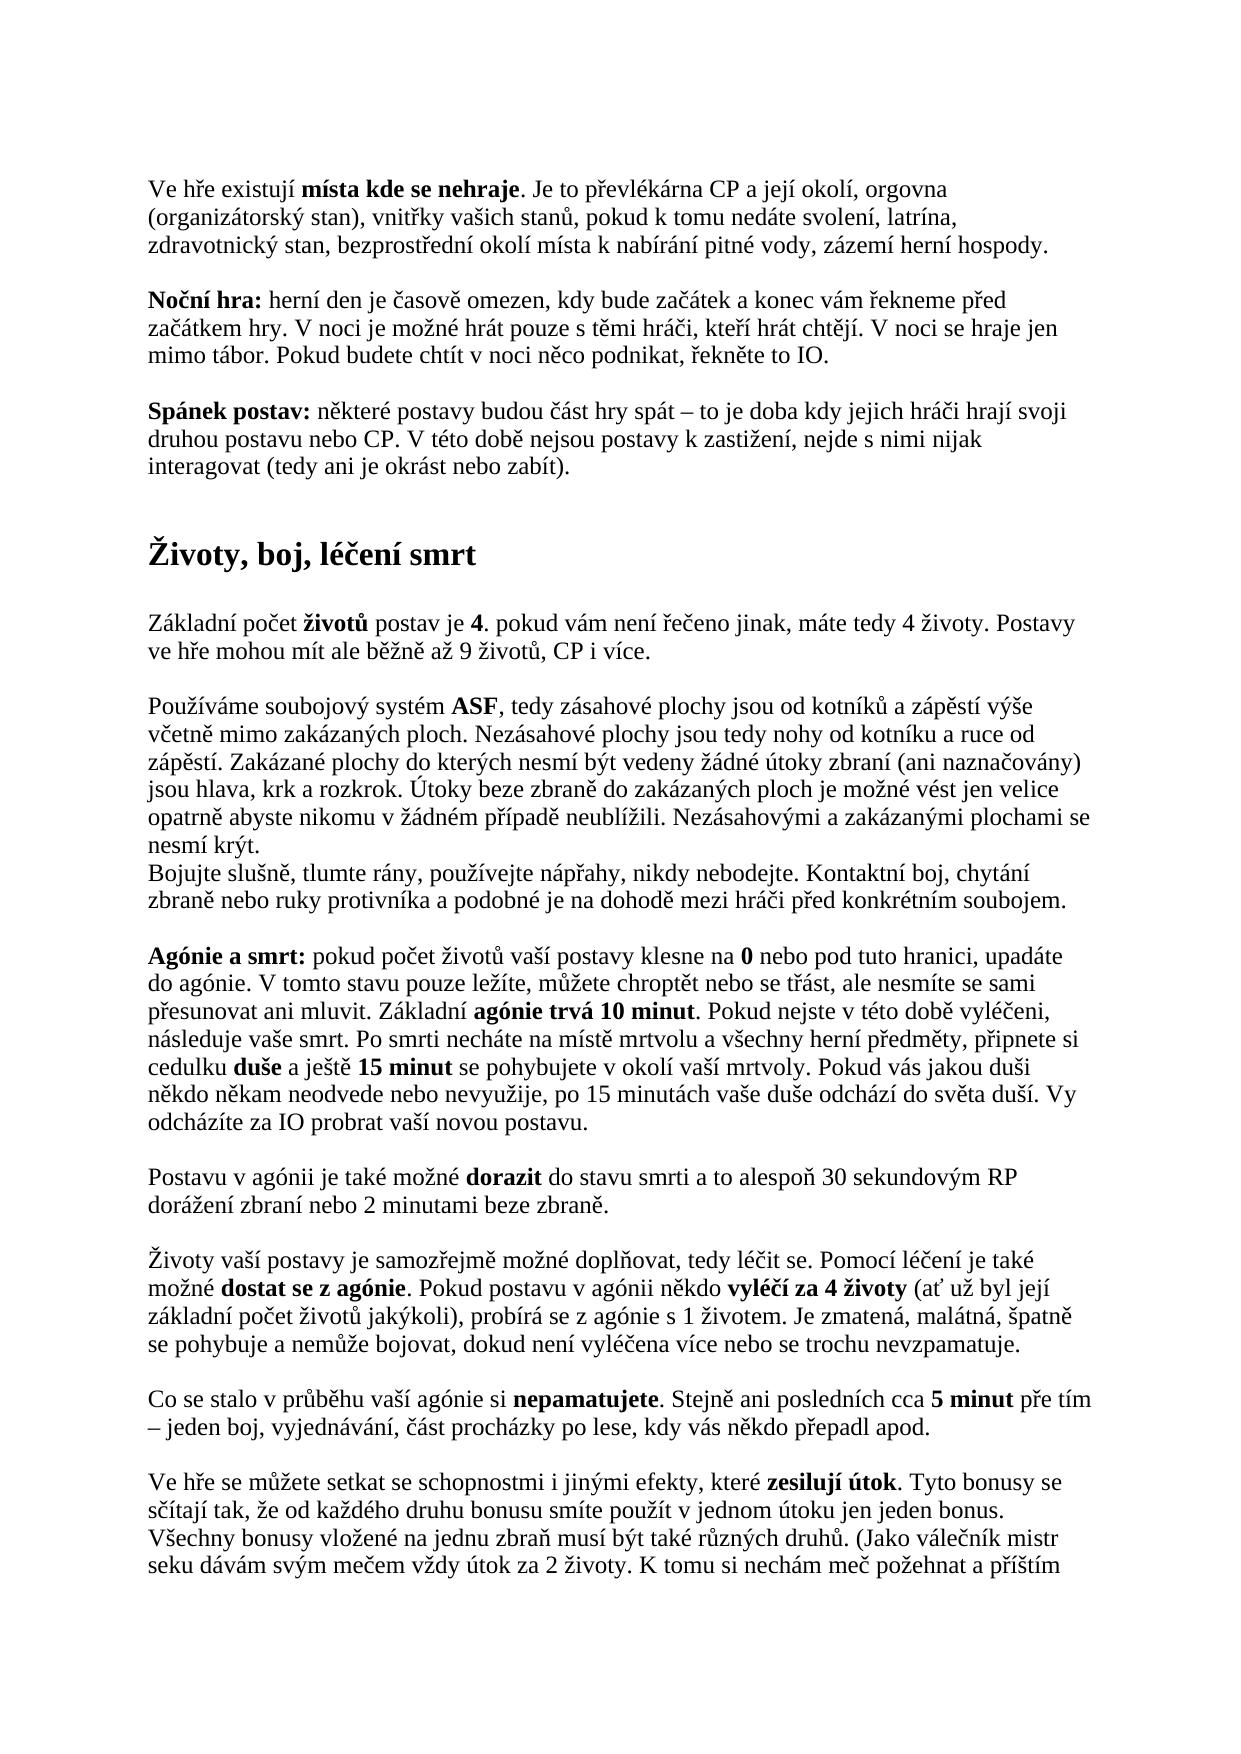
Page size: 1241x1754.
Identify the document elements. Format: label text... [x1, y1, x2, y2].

text Životy vaší postavy je samozřejmě možné doplňovat, tedy léčit se. Pomocí léčení je také možné dostat se z agónie. Pokud postavu v agónii někdo vyléčí za 4 životy (ať už byl její základní počet životů jakýkoli), probírá se z agónie s 1 životem. Je zmatená, malátná, špatně se pohybuje a nemůže bojovat, dokud není vyléčena více nebo se trochu nevzpamatuje. [148, 1247, 1093, 1357]
text Noční hra: herní den je časově omezen, kdy bude začátek a konec vám řekneme před začátkem hry. V noci je možné hrát pouze s těmi hráči, kteří hrát chtějí. V noci se hraje jen mimo tábor. Pokud budete chtít v noci něco podnikat, řekněte to IO. [148, 286, 1093, 369]
text Bojujte slušně, tlumte rány, používejte nápřahy, nikdy nebodejte. Kontaktní boj, chytání zbraně nebo ruky protivníka a podobné je na dohodě mezi hráči před konkrétním soubojem. [148, 859, 1093, 914]
text Používáme soubojový systém ASF, tedy zásahové plochy jsou od kotníků a zápěstí výše včetně mimo zakázaných ploch. Nezásahové plochy jsou tedy nohy od kotníku a ruce od zápěstí. Zakázané plochy do kterých nesmí být vedeny žádné útoky zbraní (ani naznačovány) jsou hlava, krk a rozkrok. Útoky beze zbraně do zakázaných ploch je možné vést jen velice opatrně abyste nikomu v žádném případě neublížili. Nezásahovými a zakázanými plochami se nesmí krýt. [148, 692, 1093, 859]
text Spánek postav: některé postavy budou část hry spát – to je doba kdy jejich hráči hrají svoji druhou postavu nebo CP. V této době nejsou postavy k zastižení, nejde s nimi nijak interagovat (tedy ani je okrást nebo zabít). [148, 397, 1093, 480]
text Ve hře existují místa kde se nehraje. Je to převlékárna CP a její okolí, orgovna (organizátorský stan), vnitřky vašich stanů, pokud k tomu nedáte svolení, latrína, zdravotnický stan, bezprostřední okolí místa k nabírání pitné vody, zázemí herní hospody. [148, 175, 1093, 258]
text Životy, boj, léčení smrt [148, 536, 1093, 572]
text Postavu v agónii je také možné dorazit do stavu smrti a to alespoň 30 sekundovým RP dorážení zbraní nebo 2 minutami beze zbraně. [148, 1163, 1093, 1219]
text Základní počet životů postav je 4. pokud vám není řečeno jinak, máte tedy 4 životy. Postavy ve hře mohou mít ale běžně až 9 životů, CP i více. [148, 609, 1093, 665]
text Ve hře se můžete setkat se schopnostmi i jinými efekty, které zesilují útok. Tyto bonusy se sčítají tak, že od každého druhu bonusu smíte použít v jednom útoku jen jeden bonus. Všechny bonusy vložené na jednu zbraň musí být také různých druhů. (Jako válečník mistr seku dávám svým mečem vždy útok za 2 životy. K tomu si nechám meč požehnat a příštím [148, 1468, 1093, 1579]
text Co se stalo v průběhu vaší agónie si nepamatujete. Stejně ani posledních cca 5 minut pře tím – jeden boj, vyjednávání, část procházky po lese, kdy vás někdo přepadl apod. [148, 1385, 1093, 1441]
text Agónie a smrt: pokud počet životů vaší postavy klesne na 0 nebo pod tuto hranici, upadáte do agónie. V tomto stavu pouze ležíte, můžete chroptět nebo se třást, ale nesmíte se sami přesunovat ani mluvit. Základní agónie trvá 10 minut. Pokud nejste v této době vyléčeni, následuje vaše smrt. Po smrti necháte na místě mrtvolu a všechny herní předměty, připnete si cedulku duše a ještě 15 minut se pohybujete v okolí vaší mrtvoly. Pokud vás jakou duši někdo někam neodvede nebo nevyužije, po 15 minutách vaše duše odchází do světa duší. Vy odcházíte za IO probrat vaší novou postavu. [148, 942, 1093, 1136]
